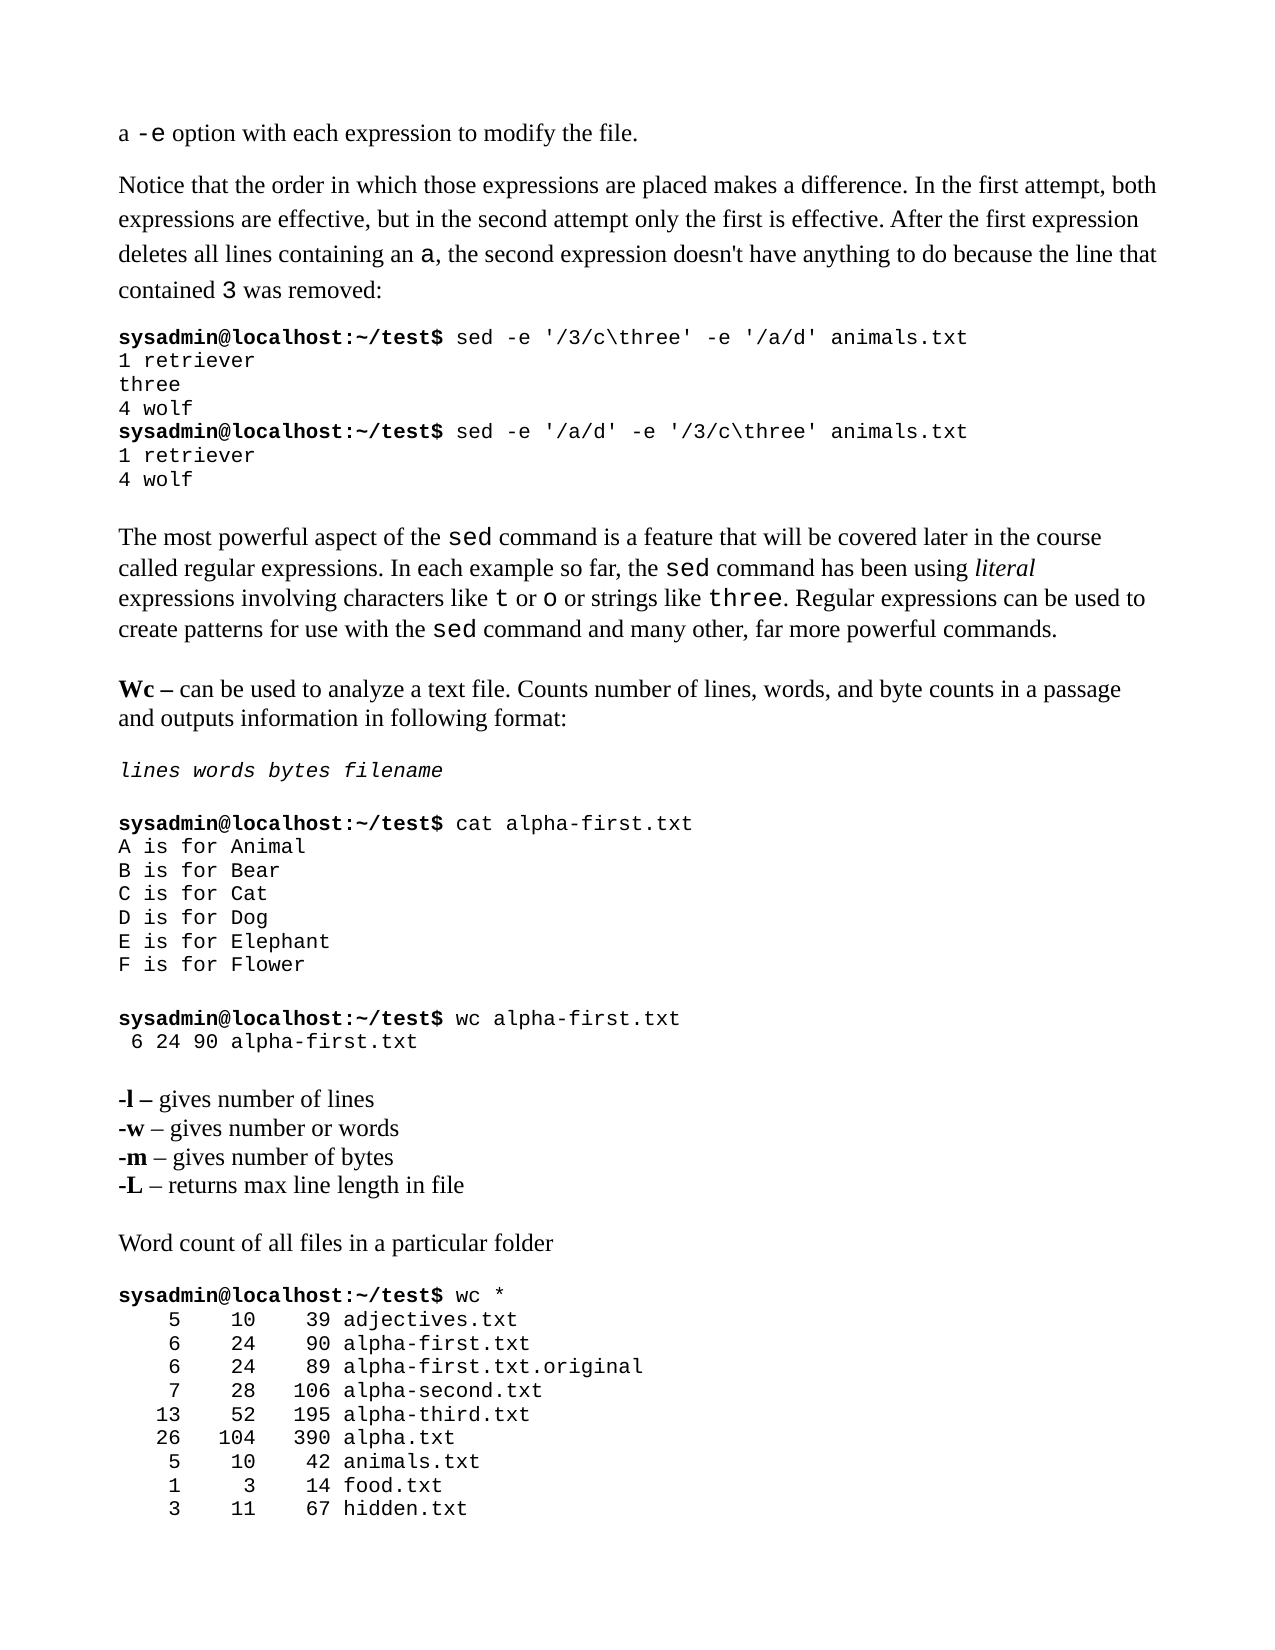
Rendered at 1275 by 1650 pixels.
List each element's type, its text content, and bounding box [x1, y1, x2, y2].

text sysadmin@localhost:~/test$ sed -e '/3/c\three' -e '/a/d' animals.txt [118, 327, 1157, 350]
text 5 10 39 adjectives.txt [118, 1309, 1157, 1333]
text sysadmin@localhost:~/test$ wc alpha-first.txt [118, 1007, 1157, 1031]
text Notice that the order in which those expressions are placed makes a difference. In the first attempt, both expressions are effective, but in the second attempt only the first is effective. After the first expression deletes all lines containing an a, the second expression doesn't have anything to do because the line that contained 3 was removed: [118, 170, 1157, 306]
text 3 11 67 hidden.txt [118, 1498, 1157, 1522]
text 1 retriever [118, 350, 1157, 374]
text 7 28 106 alpha-second.txt [118, 1380, 1157, 1404]
text -w – gives number or words [118, 1113, 1157, 1142]
text F is for Flower [118, 954, 1157, 978]
text 6 24 89 alpha-first.txt.original [118, 1356, 1157, 1380]
text sysadmin@localhost:~/test$ wc * [118, 1286, 1157, 1309]
text sysadmin@localhost:~/test$ sed -e '/a/d' -e '/3/c\three' animals.txt [118, 421, 1157, 445]
text Wc – can be used to analyze a text file. Counts number of lines, words, and byte counts in a passage and outputs information in following format: [118, 674, 1157, 731]
text 5 10 42 animals.txt [118, 1451, 1157, 1475]
text 13 52 195 alpha-third.txt [118, 1404, 1157, 1427]
text B is for Bear [118, 860, 1157, 883]
text The most powerful aspect of the sed command is a feature that will be covered later in the course called regular expressions. In each example so far, the sed command has been using literal expressions involving characters like t or o or strings like three. Regular expressions can be used to create patterns for use with the sed command and many other, far more powerful commands. [118, 522, 1157, 645]
text lines words bytes filename [118, 760, 1157, 784]
text sysadmin@localhost:~/test$ cat alpha-first.txt [118, 812, 1157, 836]
text C is for Cat [118, 883, 1157, 907]
text -L – returns max line length in file [118, 1171, 1157, 1199]
text a -e option with each expression to modify the file. [118, 118, 1157, 149]
text E is for Elephant [118, 931, 1157, 954]
text 4 wolf [118, 398, 1157, 421]
text 6 24 90 alpha-first.txt [118, 1031, 1157, 1055]
text 26 104 390 alpha.txt [118, 1427, 1157, 1451]
text D is for Dog [118, 907, 1157, 931]
text A is for Animal [118, 836, 1157, 860]
text 4 wolf [118, 469, 1157, 492]
text three [118, 374, 1157, 398]
text Word count of all files in a particular folder [118, 1228, 1157, 1257]
text -l – gives number of lines [118, 1084, 1157, 1113]
text 6 24 90 alpha-first.txt [118, 1333, 1157, 1356]
text 1 3 14 food.txt [118, 1475, 1157, 1498]
text -m – gives number of bytes [118, 1142, 1157, 1171]
text 1 retriever [118, 445, 1157, 469]
